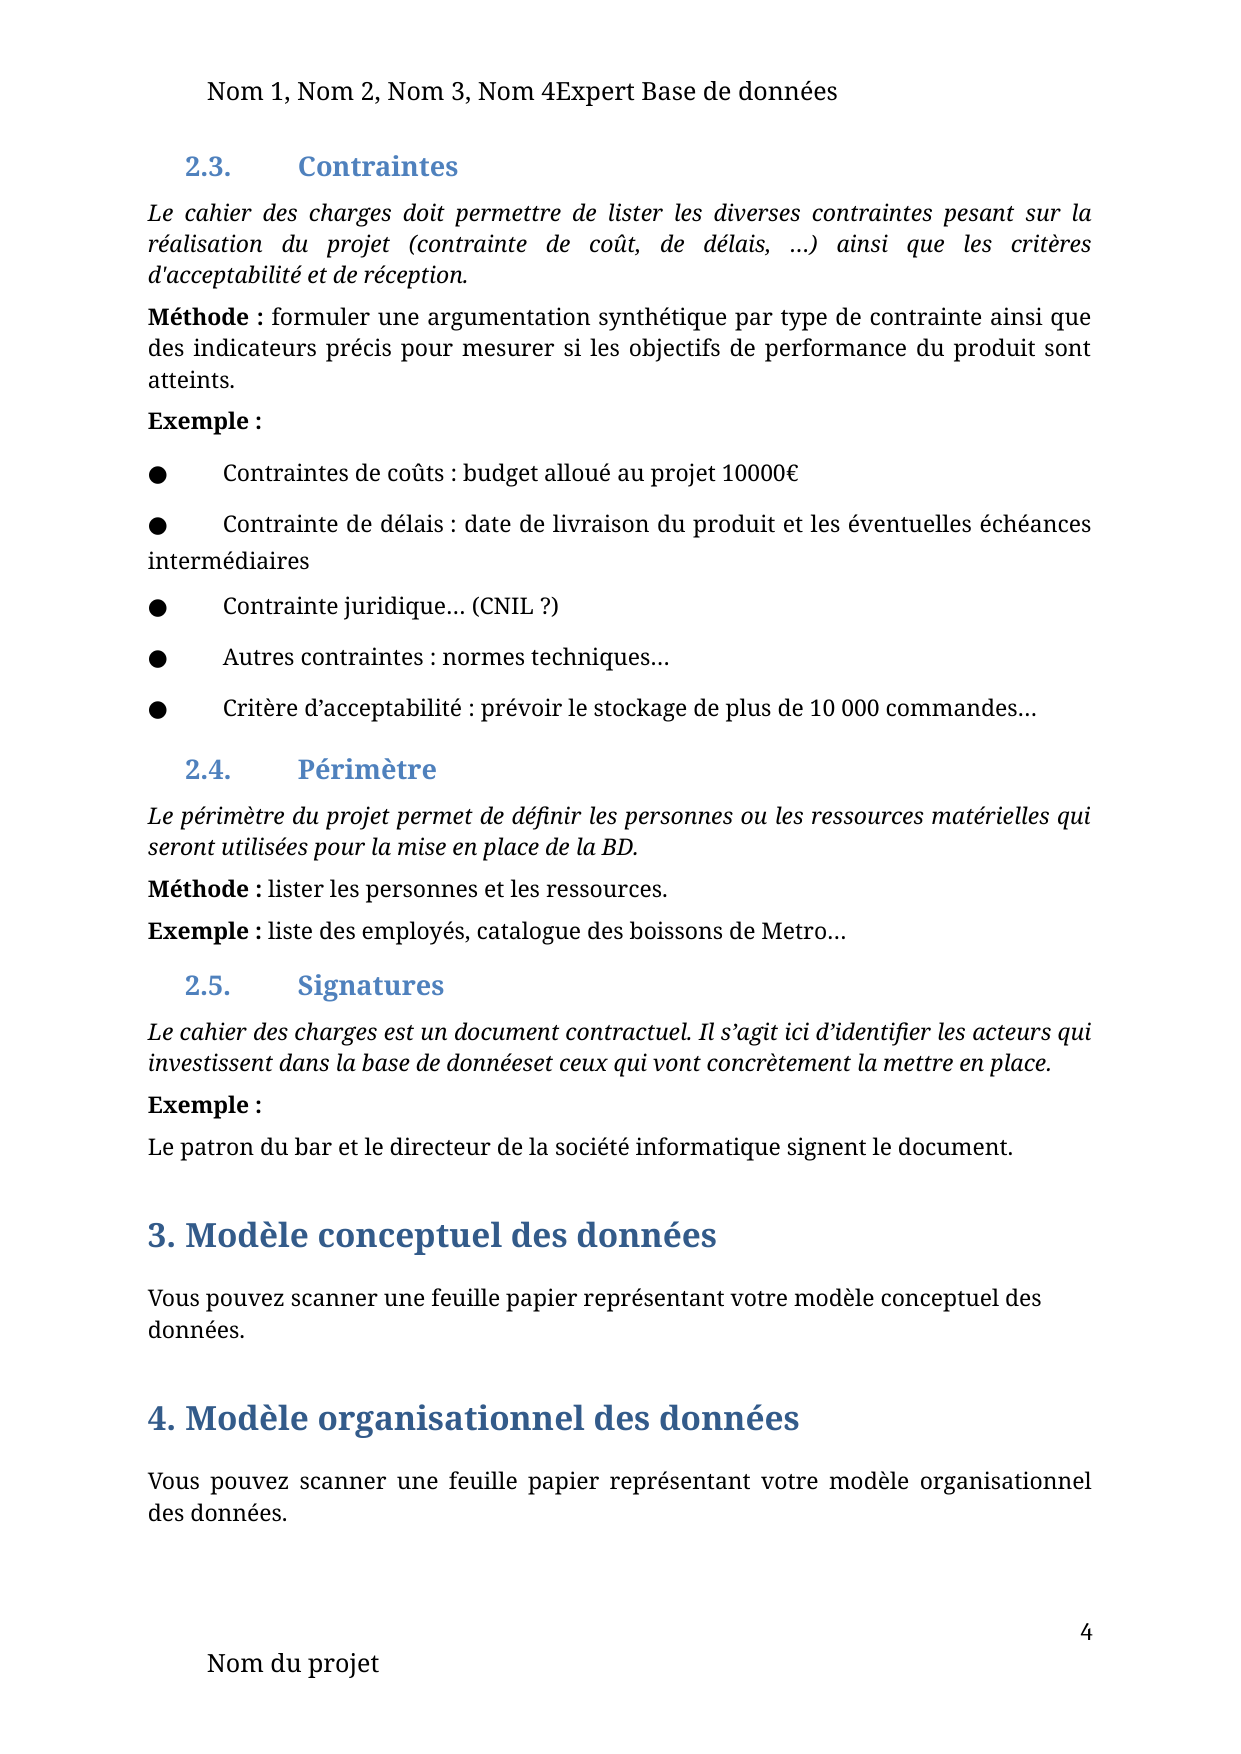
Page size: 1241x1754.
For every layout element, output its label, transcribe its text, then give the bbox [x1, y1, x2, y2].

text Exemple : [148, 1089, 1093, 1120]
text Le patron du bar et le directeur de la société informatique signent le document. [148, 1131, 1093, 1162]
text Exemple : [148, 405, 1093, 437]
list Contraintes de coûts : budget alloué au projet 10000€ [148, 447, 1093, 494]
subtitle Modèle organisationnel des données [148, 1395, 1093, 1440]
text Vous pouvez scanner une feuille papier représentant votre modèle organisationnel des données. [148, 1465, 1093, 1528]
text Vous pouvez scanner une feuille papier représentant votre modèle conceptuel des données. [148, 1282, 1093, 1345]
text Le cahier des charges doit permettre de lister les diverses contraintes pesant sur la réalisation du projet (contrainte de coût, de délais, …) ainsi que les critères d'acceptabilité et de réception. [148, 197, 1093, 291]
text Méthode : formuler une argumentation synthétique par type de contrainte ainsi que des indicateurs précis pour mesurer si les objectifs de performance du produit sont atteints. [148, 301, 1093, 395]
list Contrainte juridique… (CNIL ?) [148, 581, 1093, 627]
text Méthode : lister les personnes et les ressources. [148, 873, 1093, 904]
list Contrainte de délais : date de livraison du produit et les éventuelles échéances intermédiaires [148, 498, 1093, 576]
subtitle Signatures [185, 967, 1093, 1003]
subtitle Modèle conceptuel des données [148, 1212, 1093, 1257]
text Le périmètre du projet permet de définir les personnes ou les ressources matérielles qui seront utilisées pour la mise en place de la BD. [148, 800, 1093, 862]
list Critère d’acceptabilité : prévoir le stockage de plus de 10 000 commandes… [148, 683, 1093, 730]
subtitle Contraintes [185, 148, 1093, 184]
text Le cahier des charges est un document contractuel. Il s’agit ici d’identifier les acteurs qui investissent dans la base de donnéeset ceux qui vont concrètement la mettre en place. [148, 1016, 1093, 1078]
list Autres contraintes : normes techniques… [148, 632, 1093, 679]
text Exemple : liste des employés, catalogue des boissons de Metro… [148, 914, 1093, 946]
subtitle Périmètre [185, 751, 1093, 787]
